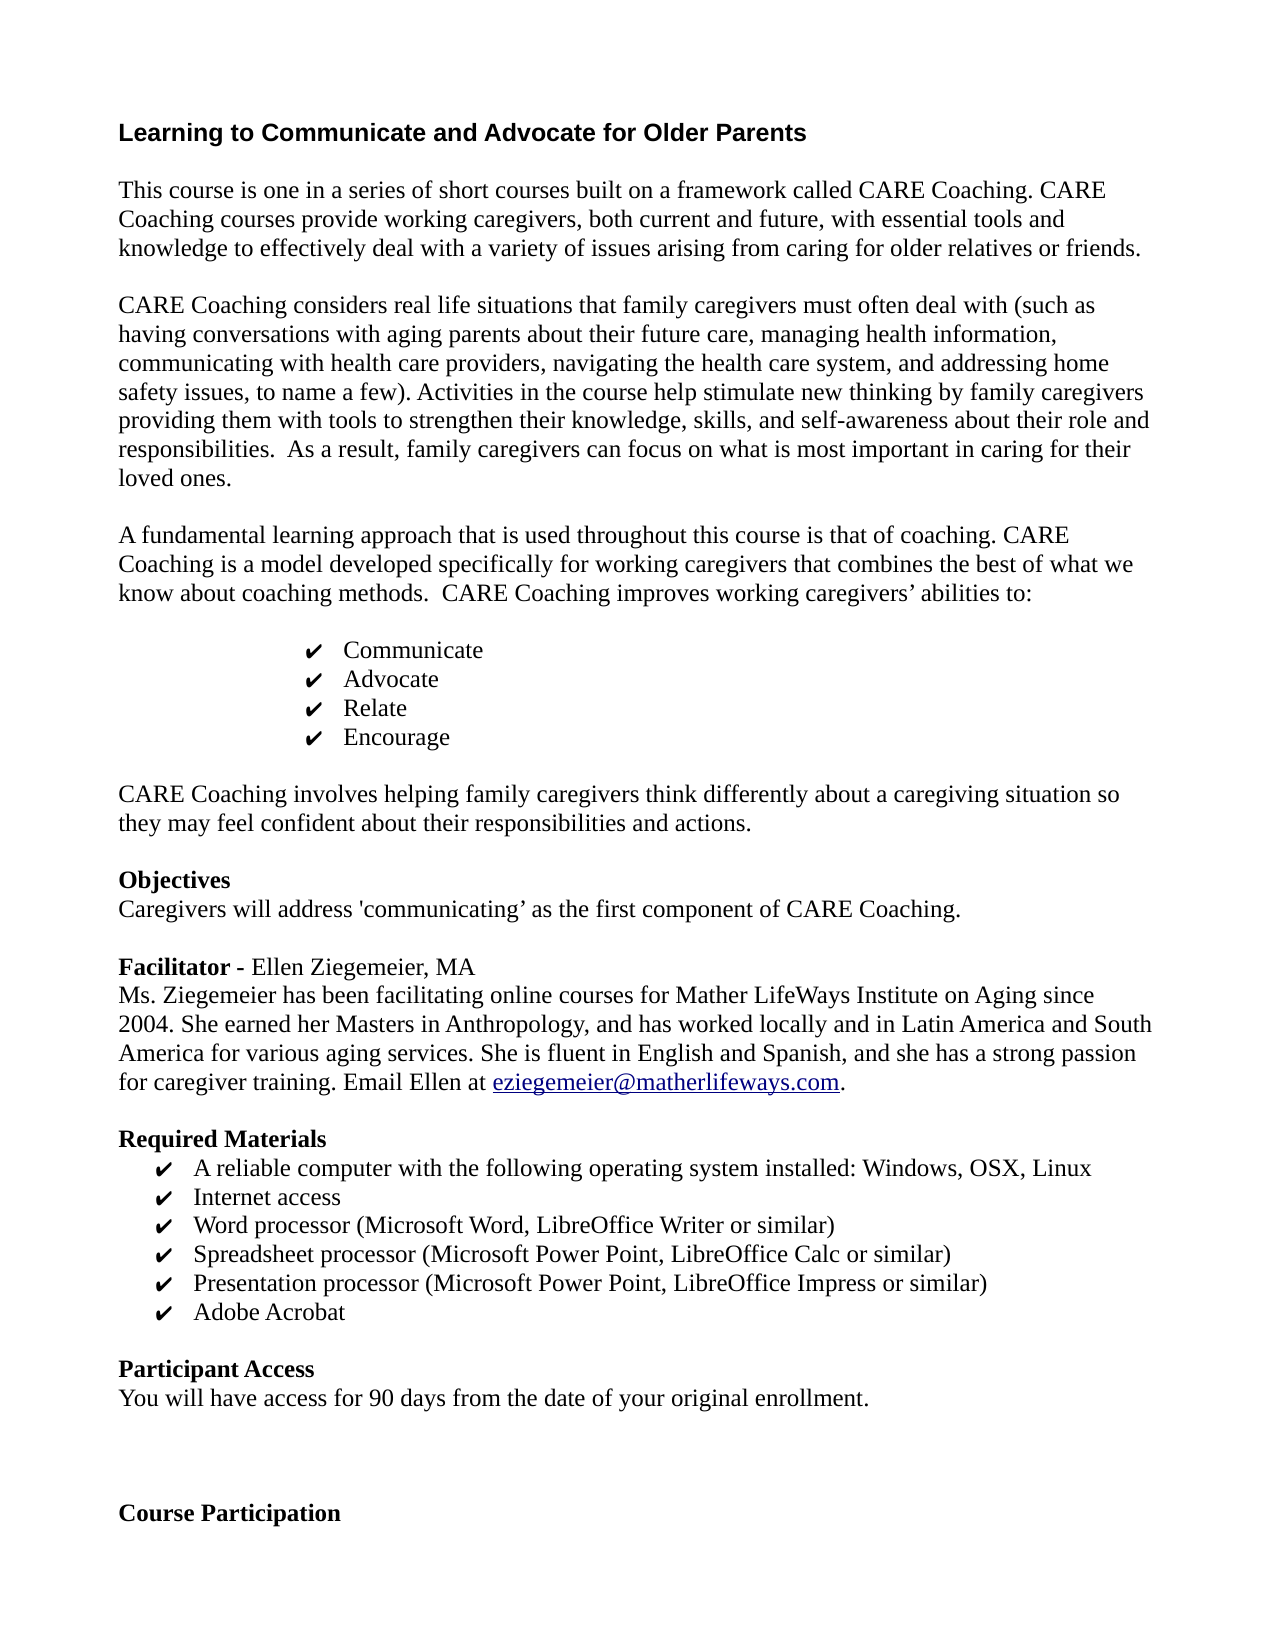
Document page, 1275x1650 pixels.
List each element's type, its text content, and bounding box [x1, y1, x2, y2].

list Adobe Acrobat [156, 1297, 1157, 1326]
text Caregivers will address 'communicating’ as the first component of CARE Coaching. [118, 894, 1157, 923]
list Relate [306, 693, 1157, 722]
list A reliable computer with the following operating system installed: Windows, OSX, Linux [156, 1153, 1157, 1182]
list Spreadsheet processor (Microsoft Power Point, LibreOffice Calc or similar) [156, 1239, 1157, 1268]
text A fundamental learning approach that is used throughout this course is that of coaching. CARE Coaching is a model developed specifically for working caregivers that combines the best of what we know about coaching methods. CARE Coaching improves working caregivers’ abilities to: [118, 521, 1157, 607]
list Internet access [156, 1182, 1157, 1211]
list Communicate [306, 636, 1157, 664]
text Learning to Communicate and Advocate for Older Parents [118, 118, 1157, 147]
text You will have access for 90 days from the date of your original enrollment. [118, 1383, 1157, 1412]
list Presentation processor (Microsoft Power Point, LibreOffice Impress or similar) [156, 1268, 1157, 1297]
list Advocate [306, 664, 1157, 693]
text Participant Access [118, 1354, 1157, 1383]
text Course Participation [118, 1498, 1157, 1527]
text Objectives [118, 866, 1157, 894]
text CARE Coaching considers real life situations that family caregivers must often deal with (such as having conversations with aging parents about their future care, managing health information, communicating with health care providers, navigating the health care system, and addressing home safety issues, to name a few). Activities in the course help stimulate new thinking by family caregivers providing them with tools to strengthen their knowledge, skills, and self-awareness about their role and responsibilities. As a result, family caregivers can focus on what is most important in caring for their loved ones. [118, 291, 1157, 492]
text Facilitator - Ellen Ziegemeier, MA [118, 952, 1157, 981]
list Word processor (Microsoft Word, LibreOffice Writer or similar) [156, 1211, 1157, 1239]
list Encourage [306, 722, 1157, 751]
text This course is one in a series of short courses built on a framework called CARE Coaching. CARE Coaching courses provide working caregivers, both current and future, with essential tools and knowledge to effectively deal with a variety of issues arising from caring for older relatives or friends. [118, 176, 1157, 262]
text CARE Coaching involves helping family caregivers think differently about a caregiving situation so they may feel confident about their responsibilities and actions. [118, 779, 1157, 837]
text Required Materials [118, 1124, 1157, 1153]
text Ms. Ziegemeier has been facilitating online courses for Mather LifeWays Institute on Aging since 2004. She earned her Masters in Anthropology, and has worked locally and in Latin America and South America for various aging services. She is fluent in English and Spanish, and she has a strong passion for caregiver training. Email Ellen at eziegemeier@matherlifeways.com. [118, 981, 1157, 1096]
